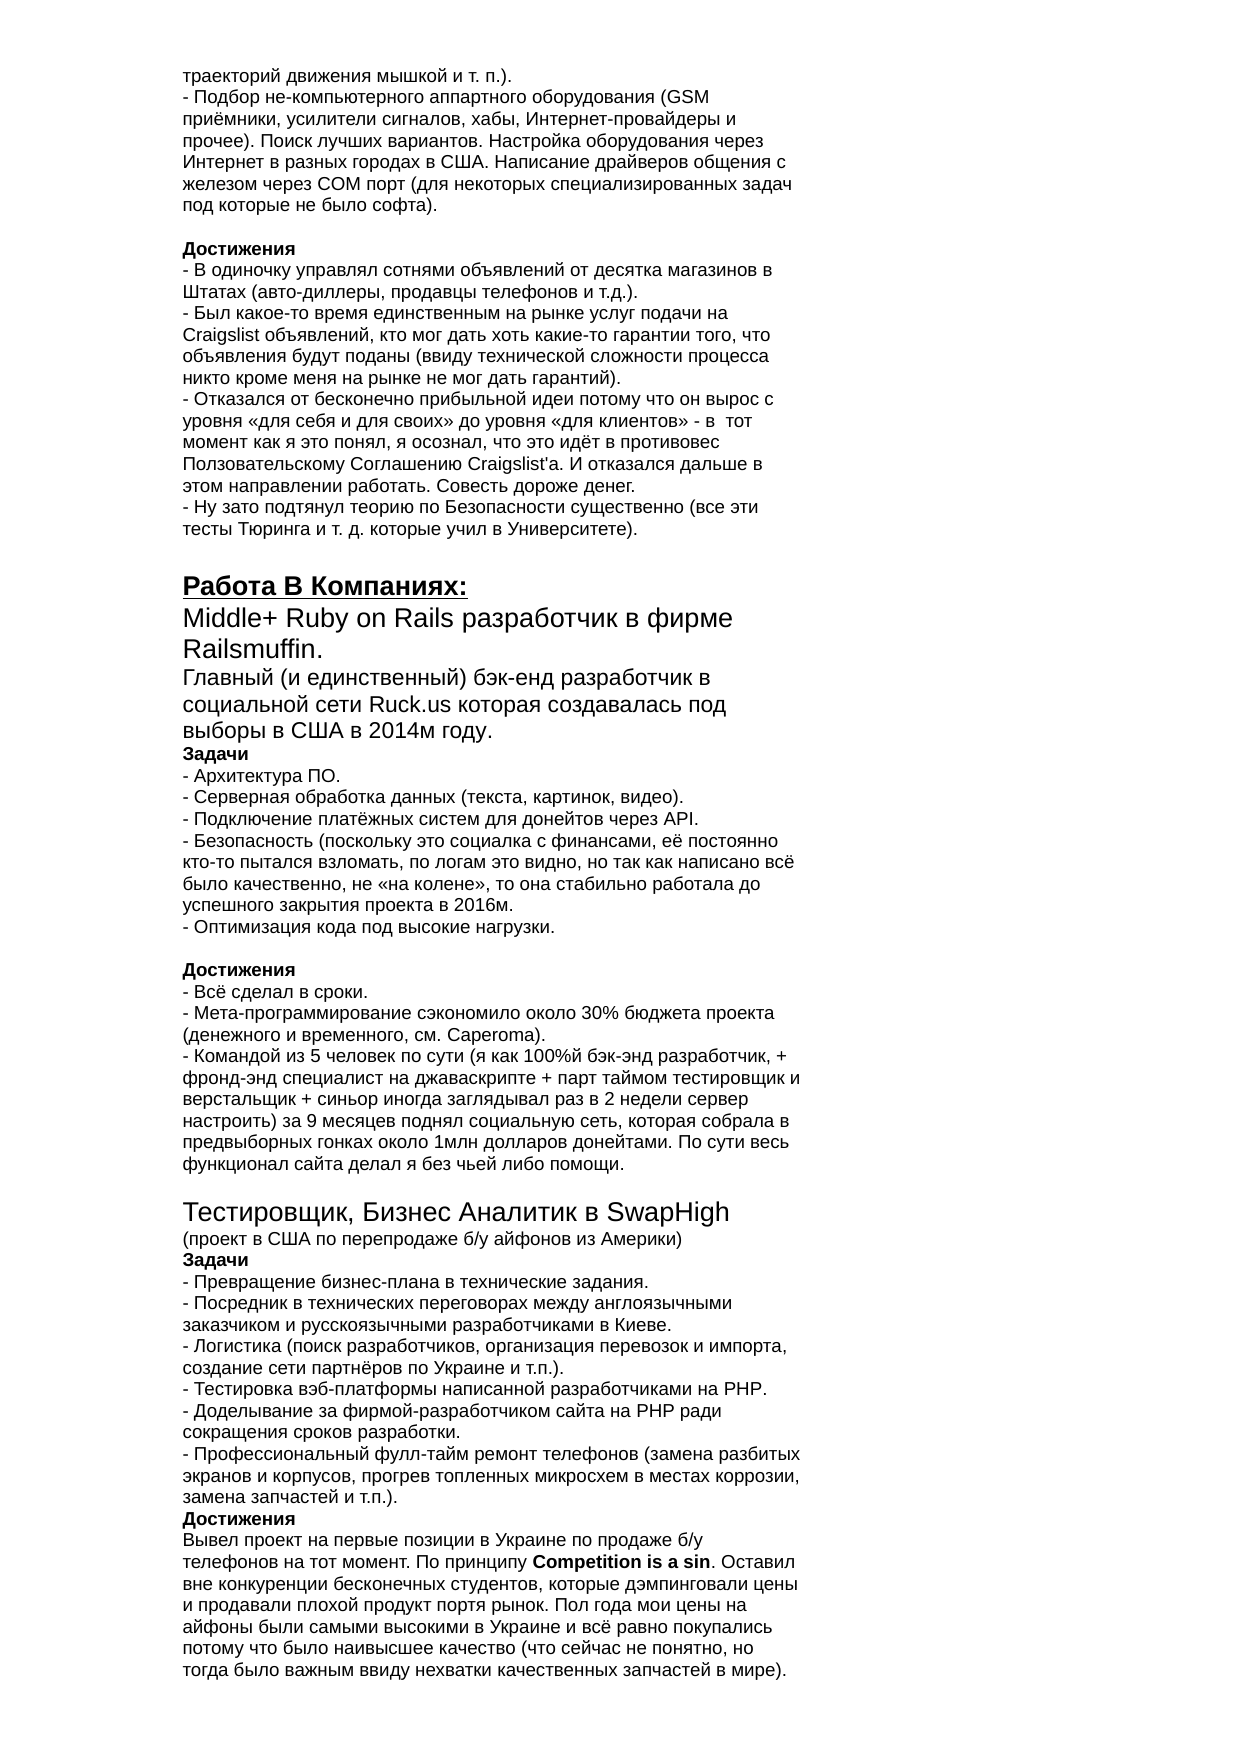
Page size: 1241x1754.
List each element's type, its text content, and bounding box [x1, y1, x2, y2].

table_cell [808, 59, 1181, 1686]
table_header [130, 59, 177, 1686]
table_header [59, 59, 130, 1686]
table_header траекторий движения мышкой и т. п.). - Подбор не-компьютерного аппартного оборудования (GSM приёмники, усилители сигналов, хабы, Интернет-провайдеры и прочее). Поиск лучших вариантов. Настройка оборудования через Интернет в разных городах в США. Написание драйверов общения с железом через COM порт (для некоторых специализированных задач под которые не было софта). Достижения - В одиночку управлял сотнями объявлений от десятка магазинов в Штатах (авто-диллеры, продавцы телефонов и т.д.). - Был какое-то время единственным на рынке услуг подачи на Craigslist объявлений, кто мог дать хоть какие-то гарантии того, что объявления будут поданы (ввиду технической сложности процесса никто кроме меня на рынке не мог дать гарантий). - Отказался от бесконечно прибыльной идеи потому что он вырос с уровня «для себя и для своих» до уровня «для клиентов» - в тот момент как я это понял, я осознал, что это идёт в противовес Ползовательскому Соглашению Craigslist'а. И отказался дальше в этом направлении работать. Совесть дороже денег. - Ну зато подтянул теорию по Безопасности существенно (все эти тесты Тюринга и т. д. которые учил в Университете). Работа В Компаниях: Middle+ Ruby on Rails разработчик в фирме Railsmuffin. Главный (и единственный) бэк-енд разработчик в социальной сети Ruck.us которая создавалась под выборы в США в 2014м году. Задачи - Архитектура ПО. - Серверная обработка данных (текста, картинок, видео). - Подключение платёжных систем для донейтов через API. - Безопасность (поскольку это социалка с финансами, её постоянно кто-то пытался взломать, по логам это видно, но так как написано всё было качественно, не «на колене», то она стабильно работала до успешного закрытия проекта в 2016м. - Оптимизация кода под высокие нагрузки. Достижения - Всё сделал в сроки. - Мета-программирование сэкономило около 30% бюджета проекта (денежного и временного, см. Caperoma). - Командой из 5 человек по сути (я как 100%й бэк-энд разработчик, + фронд-энд специалист на джаваскрипте + парт таймом тестировщик и верстальщик + синьор иногда заглядывал раз в 2 недели сервер настроить) за 9 месяцев поднял социальную сеть, которая собрала в предвыборных гонках около 1млн долларов донейтами. По сути весь функционал сайта делал я без чьей либо помощи. Тестировщик, Бизнес Аналитик в SwapHigh (проект в США по перепродаже б/у айфонов из Америки) Задачи - Превращение бизнес-плана в технические задания. - Посредник в технических переговорах между англоязычными заказчиком и русскоязычными разработчиками в Киеве. - Логистика (поиск разработчиков, организация перевозок и импорта, создание сети партнёров по Украине и т.п.). - Тестировка вэб-платформы написанной разработчиками на PHP. - Доделывание за фирмой-разработчиком сайта на PHP ради сокращения сроков разработки. - Профессиональный фулл-тайм ремонт телефонов (замена разбитых экранов и корпусов, прогрев топленных микросхем в местах коррозии, замена запчастей и т.п.). Достижения Вывел проект на первые позиции в Украине по продаже б/у телефонов на тот момент. По принципу Competition is a sin. Оставил вне конкуренции бесконечных студентов, которые дэмпинговали цены и продавали плохой продукт портя рынок. Пол года мои цены на айфоны были самыми высокими в Украине и всё равно покупались потому что было наивысшее качество (что сейчас не понятно, но тогда было важным ввиду нехватки качественных запчастей в мире). [177, 59, 807, 1686]
